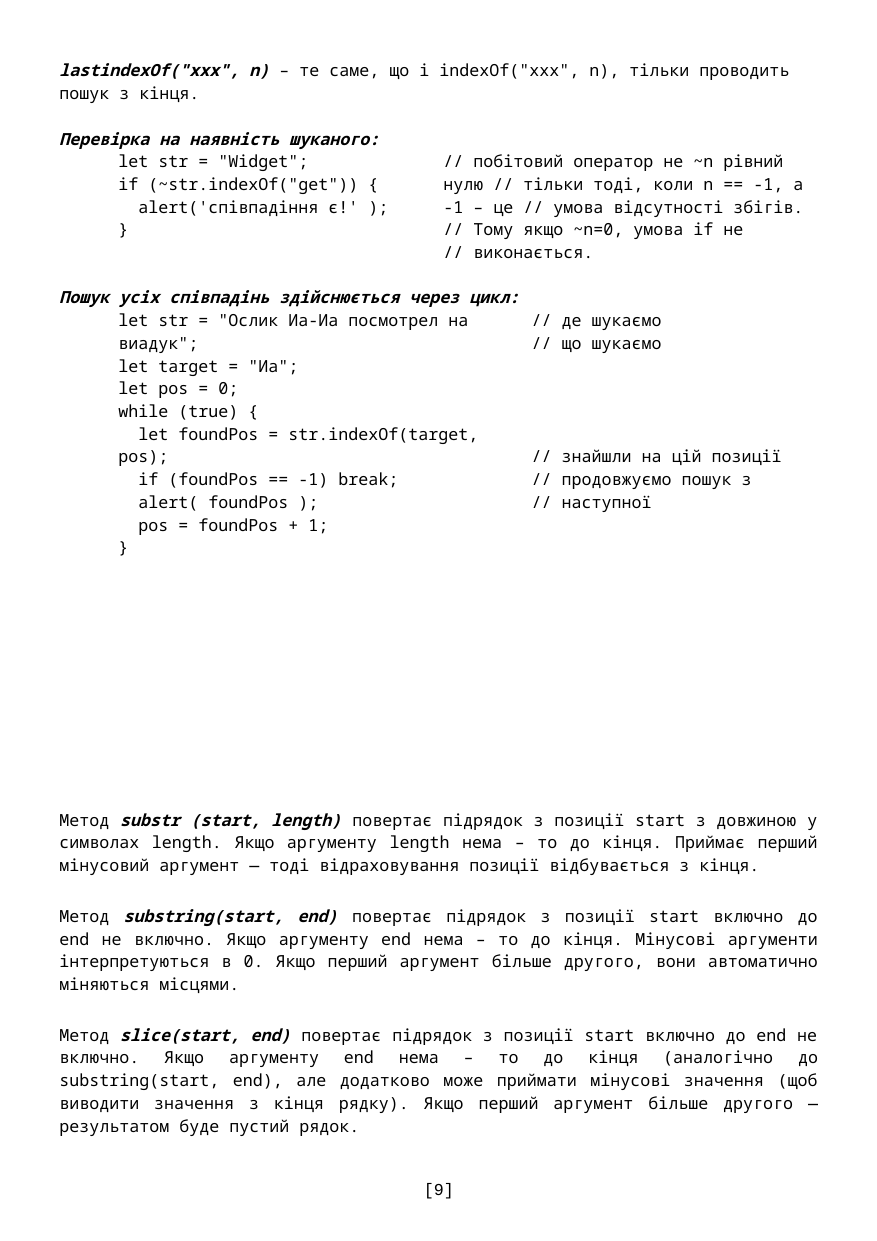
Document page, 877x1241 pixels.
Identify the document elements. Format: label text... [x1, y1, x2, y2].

table_header let str = "Ослик Иа-Иа посмотрел на виадук"; let target = "Иа"; let pos = 0; while (true) { let foundPos = str.indexOf(target, pos); if (foundPos == -1) break; alert( foundPos ); pos = foundPos + 1; } [59, 309, 531, 559]
text Перевірка на наявність шуканого: [59, 127, 818, 150]
text Метод substr (start, length) повертає підрядок з позиції start з довжиною у символах length. Якщо аргументу length нема – то до кінця. Приймає перший мінусовий аргумент — тоді відраховування позиції відбувається з кінця. [59, 808, 818, 877]
text Метод slice(start, end) повертає підрядок з позиції start включно до end не включно. Якщо аргументу end нема – то до кінця (аналогічно до substring(start, end), але додатково може приймати мінусові значення (щоб виводити значення з кінця рядку). Якщо перший аргумент більше другого — результатом буде пустий рядок. [59, 1023, 818, 1137]
table_header // де шукаємо // що шукаємо // знайшли на цій позиції // продовжуємо пошук з // наступної [531, 309, 818, 559]
text Метод substring(start, end) повертає підрядок з позиції start включно до end не включно. Якщо аргументу end нема – то до кінця. Мінусові аргументи інтерпретуються в 0. Якщо перший аргумент більше другого, вони автоматично міняються місцями. [59, 904, 818, 995]
text Пошук усіх співпадінь здійснюється через цикл: [59, 286, 818, 309]
text lastindexOf("xхх", n) – те саме, що і indexOf("xхх", n), тільки проводить пошук з кінця. [59, 59, 818, 104]
table_header let str = "Widget"; if (~str.indexOf("get")) { alert('співпадіння є!' ); } [59, 150, 443, 263]
table_header // побітовий оператор не ~n рівний нулю // тільки тоді, коли n == -1, а -1 – це // умова відсутності збігів. // Тому якщо ~n=0, умова if не // виконається. [443, 150, 818, 263]
